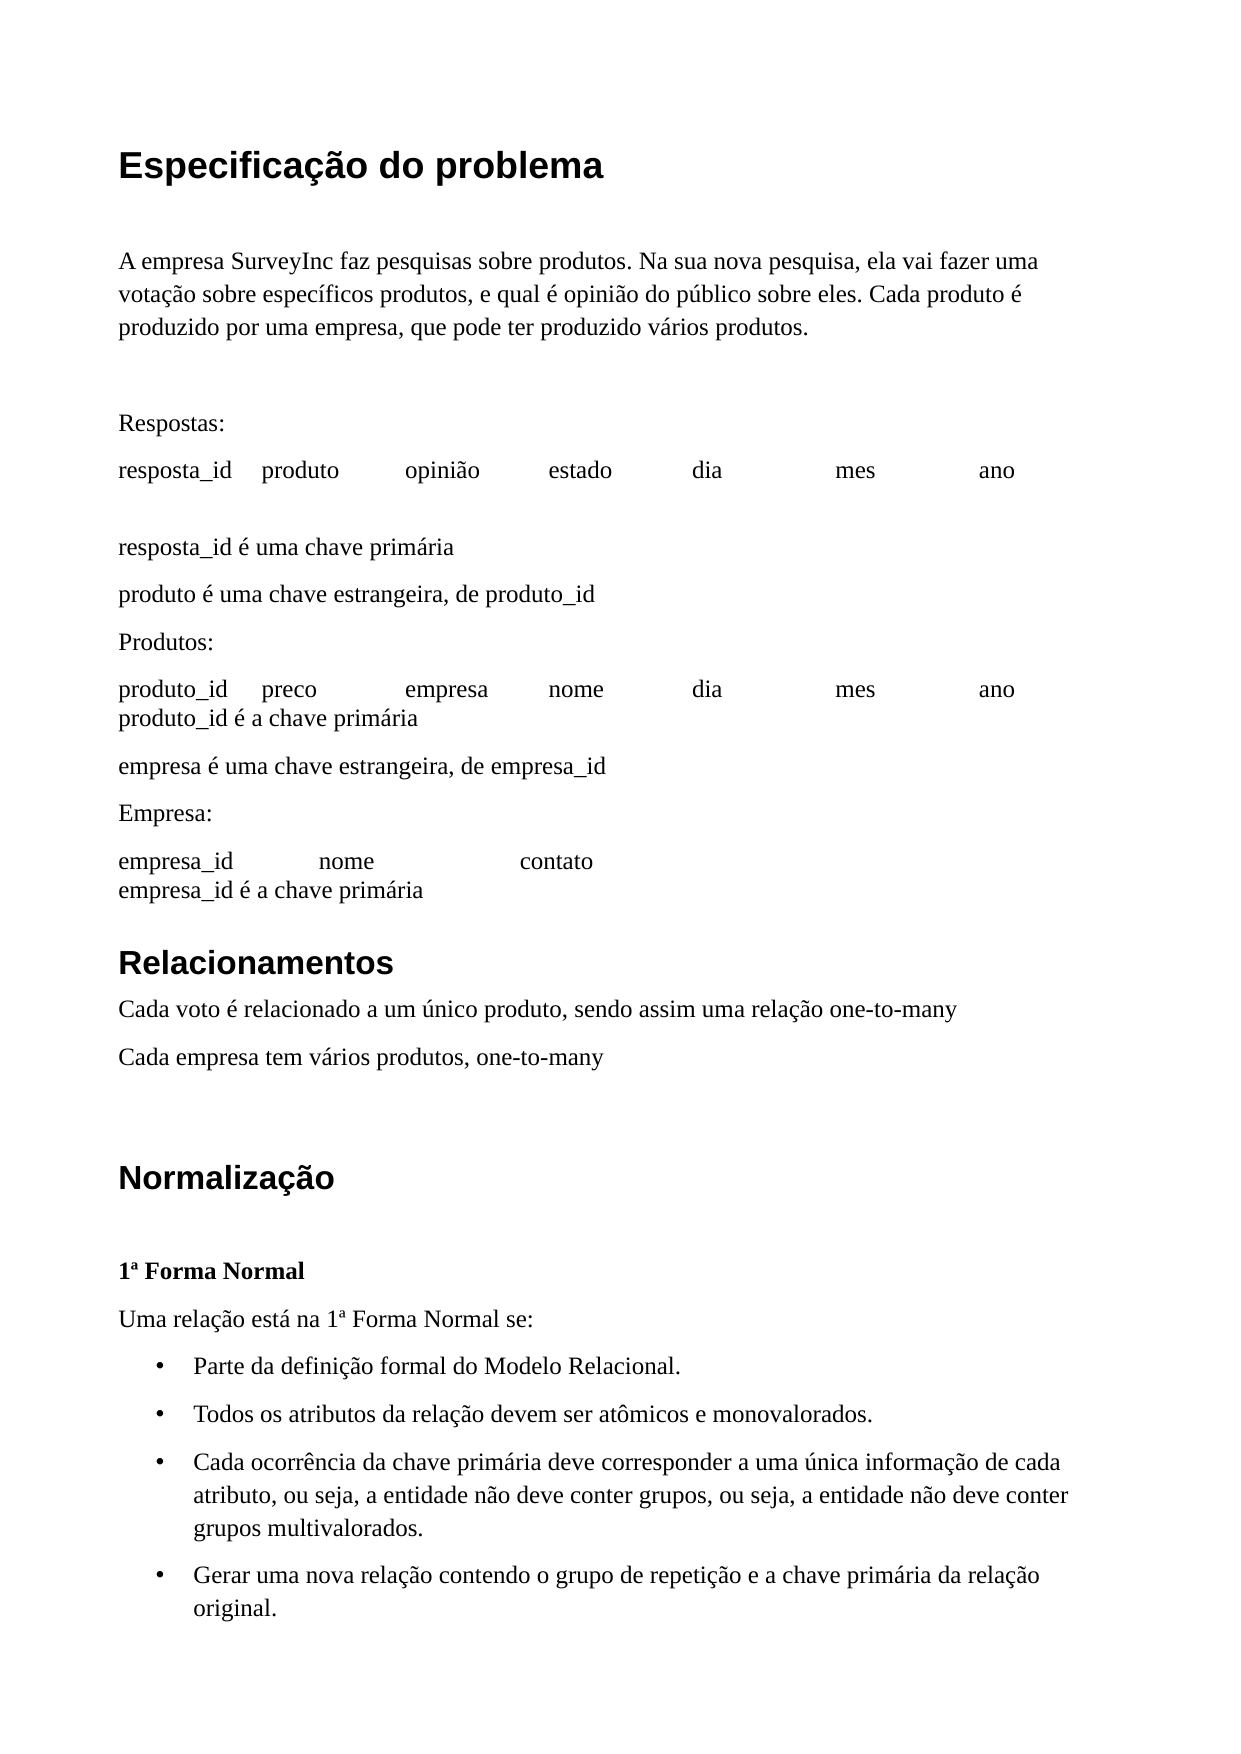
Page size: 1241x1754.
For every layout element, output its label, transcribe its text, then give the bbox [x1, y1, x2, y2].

text Cada empresa tem vários produtos, one-to-many [118, 1042, 1122, 1070]
list Todos os atributos da relação devem ser atômicos e monovalorados. [156, 1399, 1122, 1428]
table_header nome [548, 674, 692, 703]
table_header resposta_id [118, 455, 261, 484]
subtitle Especificação do problema [118, 143, 1122, 186]
text Empresa: [118, 798, 1122, 827]
text Cada voto é relacionado a um único produto, sendo assim uma relação one-to-many [118, 994, 1122, 1023]
table_header dia [692, 674, 835, 703]
text 1ª Forma Normal [118, 1256, 1122, 1285]
list Parte da definição formal do Modelo Relacional. [156, 1351, 1122, 1380]
list Gerar uma nova relação contendo o grupo de repetição e a chave primária da relação original. [156, 1560, 1122, 1622]
table_header ano [979, 455, 1122, 484]
table_header empresa [405, 674, 548, 703]
table_header produto_id [118, 674, 261, 703]
table_header nome [319, 846, 519, 875]
text Respostas: [118, 408, 1122, 436]
text Produtos: [118, 627, 1122, 656]
table_header mes [835, 455, 979, 484]
table_header ano [979, 674, 1122, 703]
table_header empresa_id [118, 846, 319, 875]
table_header preco [261, 674, 405, 703]
table_header estado [548, 455, 692, 484]
table_header mes [835, 674, 979, 703]
table_header produto [261, 455, 405, 484]
list Cada ocorrência da chave primária deve corresponder a uma única informação de cada atributo, ou seja, a entidade não deve conter grupos, ou seja, a entidade não deve conter grupos multivalorados. [156, 1447, 1122, 1541]
table_header contato [520, 846, 1122, 875]
text Uma relação está na 1ª Forma Normal se: [118, 1304, 1122, 1333]
table_header opinião [405, 455, 548, 484]
text A empresa SurveyInc faz pesquisas sobre produtos. Na sua nova pesquisa, ela vai fazer uma votação sobre específicos produtos, e qual é opinião do público sobre eles. Cada produto é produzido por uma empresa, que pode ter produzido vários produtos. [118, 246, 1122, 341]
text produto é uma chave estrangeira, de produto_id [118, 579, 1122, 608]
subtitle Relacionamentos [118, 943, 1122, 982]
text empresa é uma chave estrangeira, de empresa_id [118, 751, 1122, 779]
table_header dia [692, 455, 835, 484]
text produto_id é a chave primária [118, 703, 1122, 732]
text resposta_id é uma chave primária [118, 532, 1122, 560]
subtitle Normalização [118, 1158, 1122, 1196]
text empresa_id é a chave primária [118, 875, 1122, 903]
